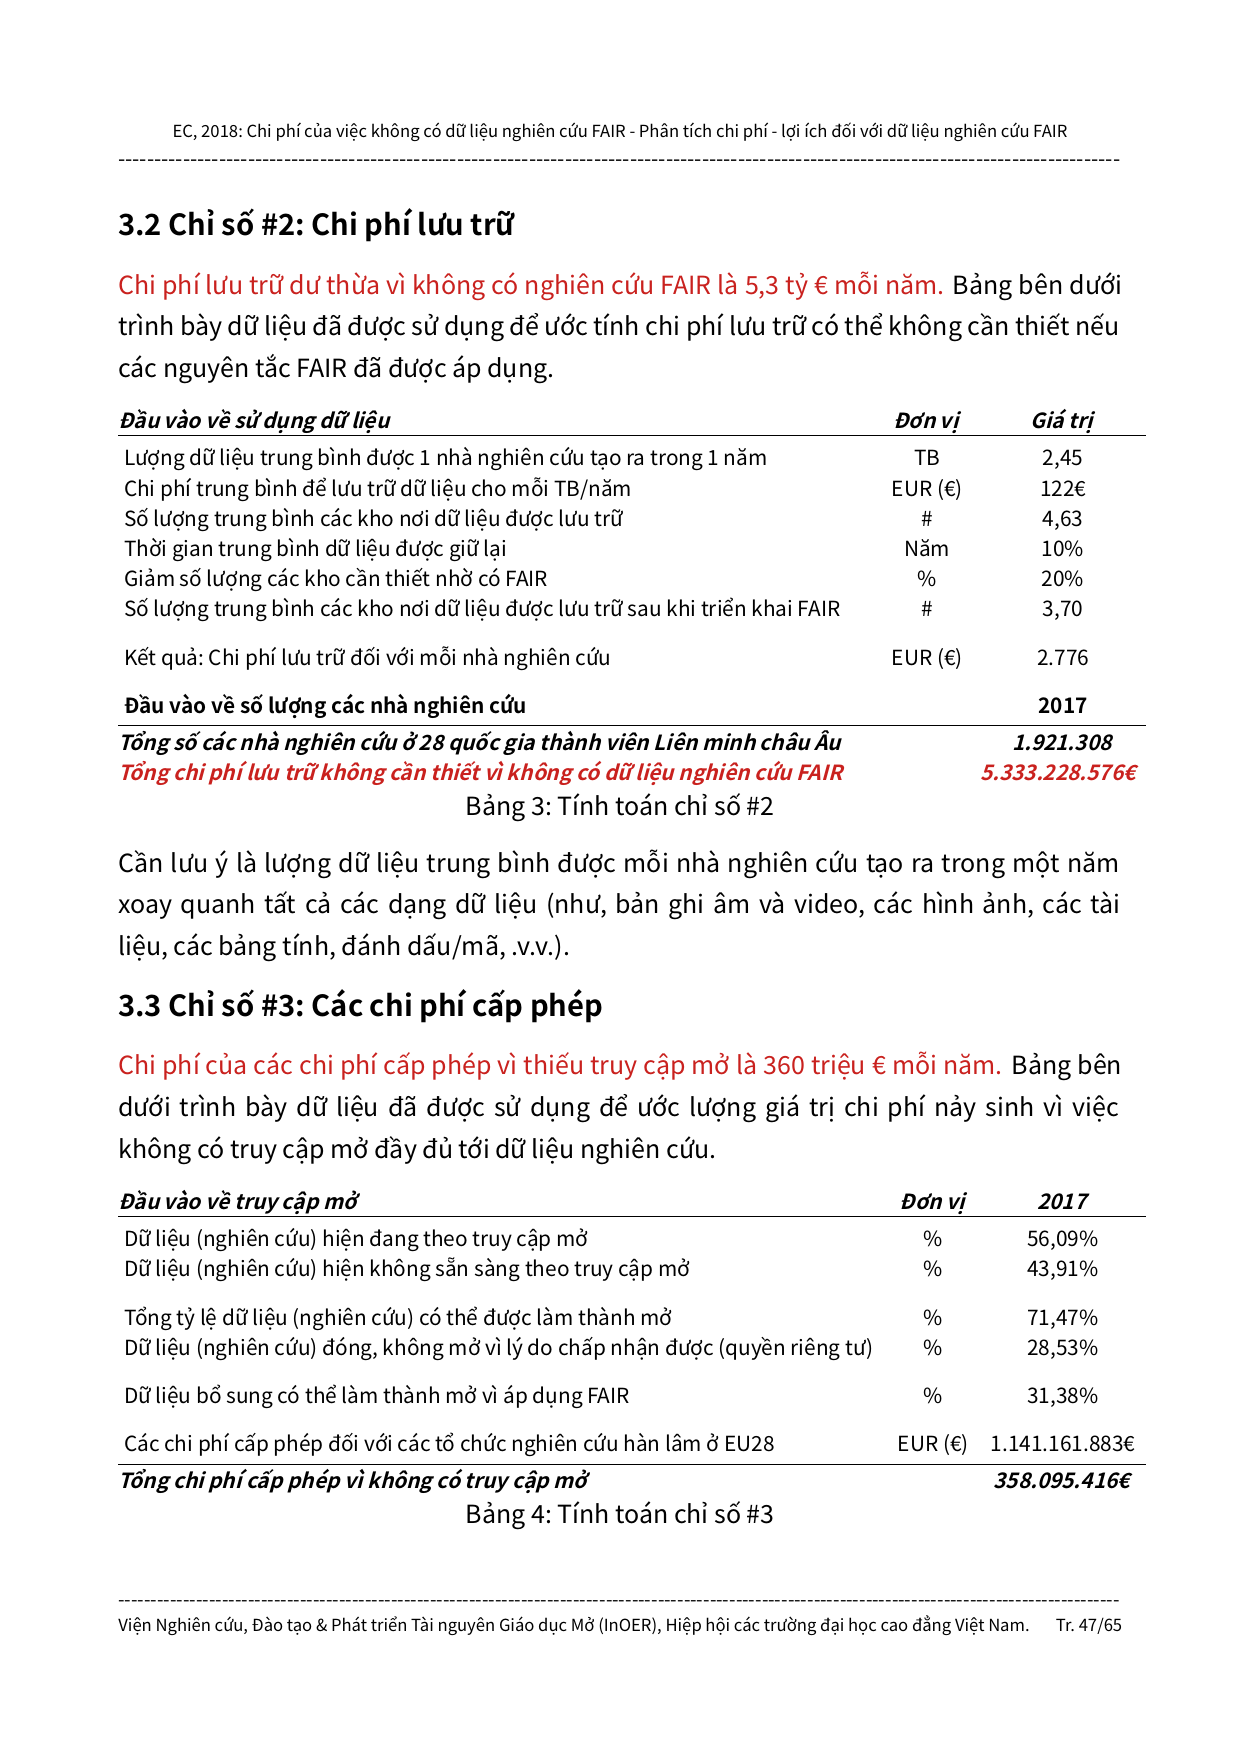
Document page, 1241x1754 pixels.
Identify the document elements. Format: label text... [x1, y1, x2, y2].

table_header 2017 [980, 1185, 1146, 1216]
table_cell [874, 757, 980, 787]
table_cell 358.095.416€ [980, 1465, 1146, 1495]
table_header Giá trị [980, 405, 1146, 435]
table_header Đơn vị [886, 1185, 980, 1216]
table_cell 5.333.228.576€ [980, 757, 1146, 787]
text 3.3 Chỉ số #3: Các chi phí cấp phép [118, 983, 1122, 1025]
table_header Đầu vào về truy cập mở [118, 1185, 886, 1216]
table_cell 2,45 122€ 4,63 10% 20% 3,70 2.776 2017 [980, 436, 1146, 725]
table_cell [874, 726, 980, 757]
table_cell 56,09% 43,91% 71,47% 28,53% 31,38% 1.141.161.883€ [980, 1217, 1146, 1464]
table_header Đầu vào về sử dụng dữ liệu [118, 405, 874, 435]
text Bảng 3: Tính toán chỉ số #2 [118, 787, 1122, 823]
text Cần lưu ý là lượng dữ liệu trung bình được mỗi nhà nghiên cứu tạo ra trong một năm xoay quanh tất cả các dạng dữ liệu (như, bản ghi âm và video, các hình ảnh, các tài liệu, các bảng tính, đánh dấu/mã, .v.v.). [118, 843, 1122, 963]
table_cell Tổng số các nhà nghiên cứu ở 28 quốc gia thành viên Liên minh châu Âu [118, 726, 874, 757]
text Chi phí lưu trữ dư thừa vì không có nghiên cứu FAIR là 5,3 tỷ € mỗi năm. Bảng bên dưới trình bày dữ liệu đã được sử dụng để ước tính chi phí lưu trữ có thể không cần thiết nếu các nguyên tắc FAIR đã được áp dụng. [118, 265, 1122, 385]
table_cell TB EUR (€) # Năm % # EUR (€) [874, 436, 980, 725]
text 3.2 Chỉ số #2: Chi phí lưu trữ [118, 202, 1122, 244]
text Bảng 4: Tính toán chỉ số #3 [118, 1495, 1122, 1531]
table_cell Lượng dữ liệu trung bình được 1 nhà nghiên cứu tạo ra trong 1 năm Chi phí trung bình để lưu trữ dữ liệu cho mỗi TB/năm Số lượng trung bình các kho nơi dữ liệu được lưu trữ Thời gian trung bình dữ liệu được giữ lại Giảm số lượng các kho cần thiết nhờ có FAIR Số lượng trung bình các kho nơi dữ liệu được lưu trữ sau khi triển khai FAIR Kết quả: Chi phí lưu trữ đối với mỗi nhà nghiên cứu Đầu vào về số lượng các nhà nghiên cứu [118, 436, 874, 725]
table_cell Tổng chi phí lưu trữ không cần thiết vì không có dữ liệu nghiên cứu FAIR [118, 757, 874, 787]
text Chi phí của các chi phí cấp phép vì thiếu truy cập mở là 360 triệu € mỗi năm. Bảng bên dưới trình bày dữ liệu đã được sử dụng để ước lượng giá trị chi phí nảy sinh vì việc không có truy cập mở đầy đủ tới dữ liệu nghiên cứu. [118, 1046, 1122, 1165]
table_cell 1.921.308 [980, 726, 1146, 757]
table_header Đơn vị [874, 405, 980, 435]
table_cell Tổng chi phí cấp phép vì không có truy cập mở [118, 1465, 886, 1495]
table_cell [886, 1465, 980, 1495]
table_cell Dữ liệu (nghiên cứu) hiện đang theo truy cập mở Dữ liệu (nghiên cứu) hiện không sẵn sàng theo truy cập mở Tổng tỷ lệ dữ liệu (nghiên cứu) có thể được làm thành mở Dữ liệu (nghiên cứu) đóng, không mở vì lý do chấp nhận được (quyền riêng tư) Dữ liệu bổ sung có thể làm thành mở vì áp dụng FAIR Các chi phí cấp phép đối với các tổ chức nghiên cứu hàn lâm ở EU28 [118, 1217, 886, 1464]
table_cell % % % % % EUR (€) [886, 1217, 980, 1464]
